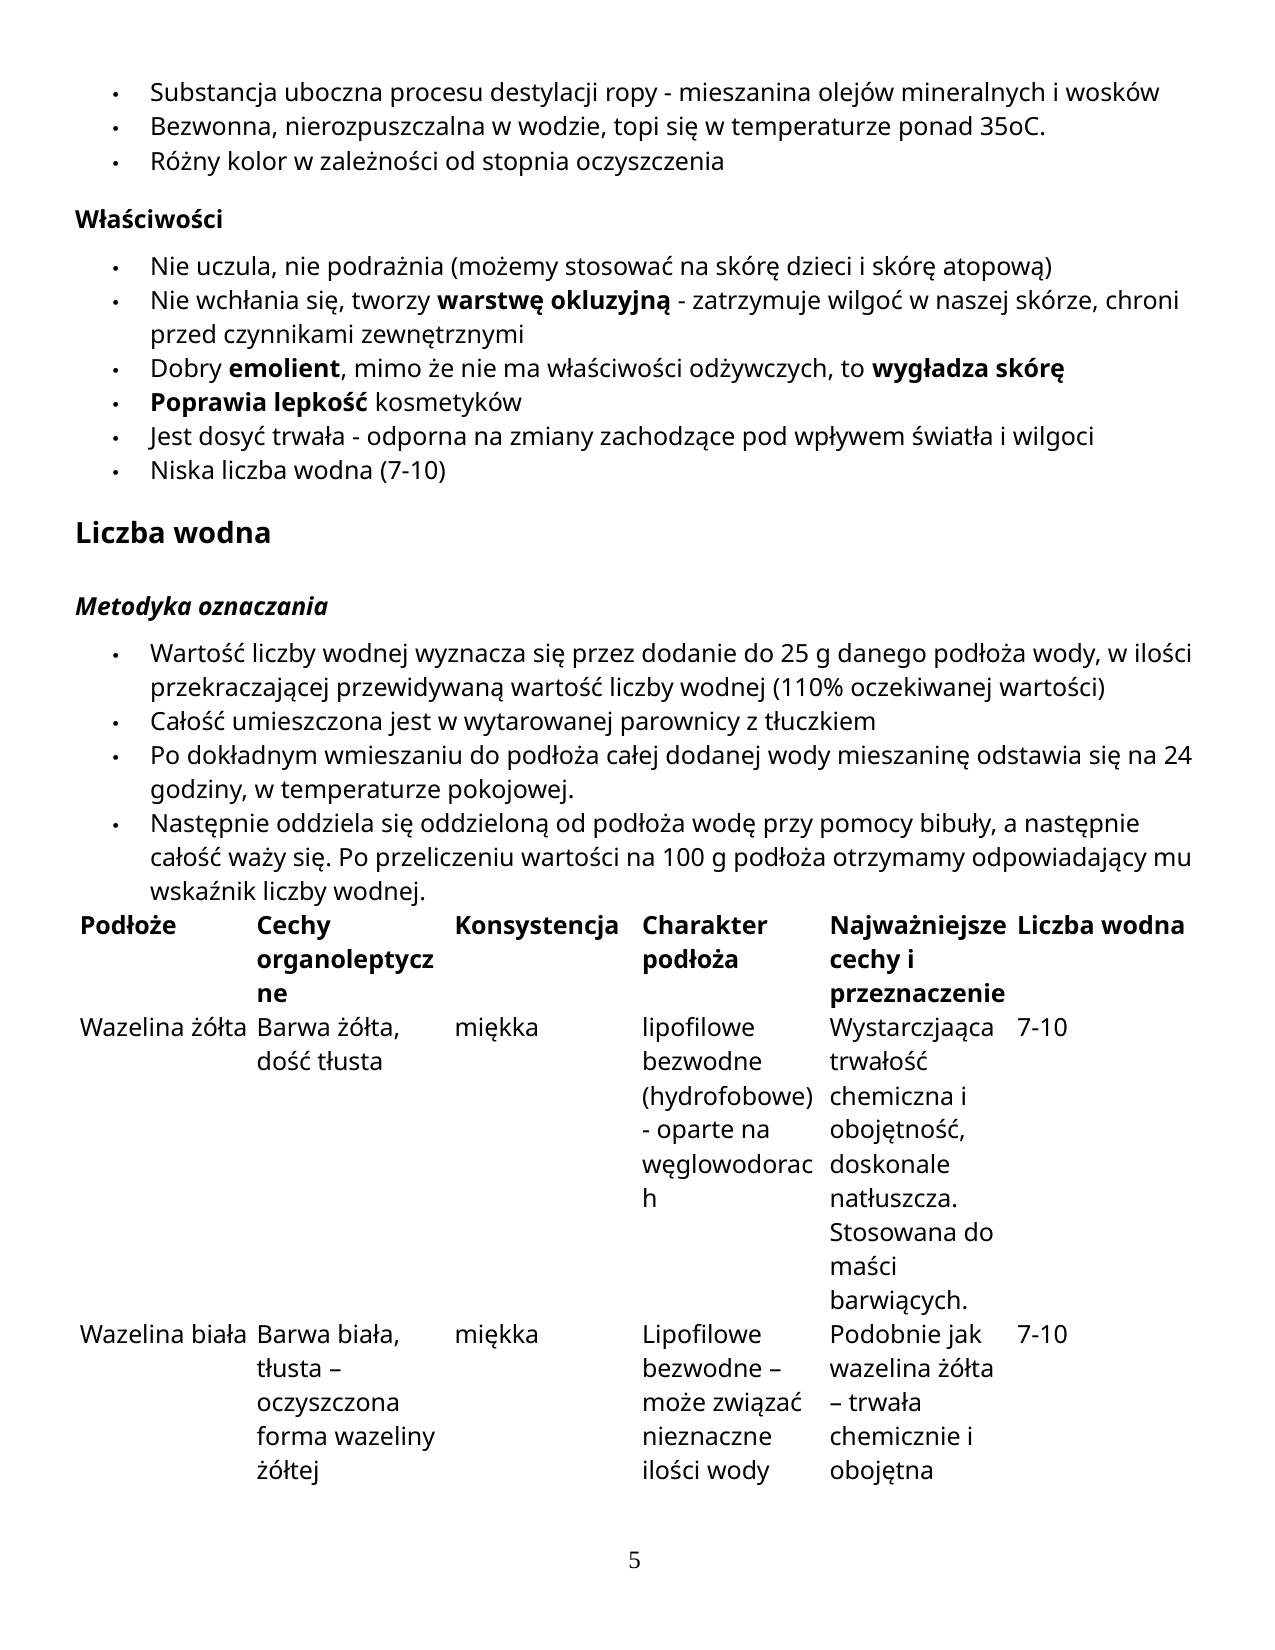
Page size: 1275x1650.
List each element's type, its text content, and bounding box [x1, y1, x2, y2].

table_header Najważniejsze cechy i przeznaczenie [825, 908, 1012, 1010]
subtitle Właściwości [75, 202, 1200, 236]
table_cell Lipofilowe bezwodne – może związać nieznaczne ilości wody [638, 1317, 825, 1487]
table_header Cechy organoleptyczne [252, 908, 450, 1010]
list Bezwonna, nierozpuszczalna w wodzie, topi się w temperaturze ponad 35oC. [112, 109, 1200, 143]
list Nie wchłania się, tworzy warstwę okluzyjną - zatrzymuje wilgoć w naszej skórze, chroni przed czynnikami zewnętrznymi [112, 282, 1200, 351]
table_header Konsystencja [450, 908, 637, 1010]
list Nie uczula, nie podrażnia (możemy stosować na skórę dzieci i skórę atopową) [112, 248, 1200, 282]
table_cell Barwa biała, tłusta – oczyszczona forma wazeliny żółtej [252, 1317, 450, 1487]
subtitle Liczba wodna [75, 512, 1200, 552]
table_cell miękka [450, 1010, 637, 1317]
subtitle Metodyka oznaczania [75, 589, 1200, 623]
list Całość umieszczona jest w wytarowanej parownicy z tłuczkiem [112, 703, 1200, 737]
table_header Charakter podłoża [638, 908, 825, 1010]
table_cell Barwa żółta, dość tłusta [252, 1010, 450, 1317]
list Różny kolor w zależności od stopnia oczyszczenia [112, 143, 1200, 177]
table_cell 7-10 [1013, 1317, 1200, 1487]
list Poprawia lepkość kosmetyków [112, 385, 1200, 419]
table_cell Wazelina biała [75, 1317, 252, 1487]
list Substancja uboczna procesu destylacji ropy - mieszanina olejów mineralnych i wosków [112, 75, 1200, 109]
list Następnie oddziela się oddzieloną od podłoża wodę przy pomocy bibuły, a następnie całość waży się. Po przeliczeniu wartości na 100 g podłoża otrzymamy odpowiadający mu wskaźnik liczby wodnej. [112, 806, 1200, 908]
list Wartość liczby wodnej wyznacza się przez dodanie do 25 g danego podłoża wody, w ilości przekraczającej przewidywaną wartość liczby wodnej (110% oczekiwanej wartości) [112, 635, 1200, 703]
table_cell Wystarczjaąca trwałość chemiczna i obojętność, doskonale natłuszcza. Stosowana do maści barwiących. [825, 1010, 1012, 1317]
table_cell Wazelina żółta [75, 1010, 252, 1317]
table_cell lipofilowe bezwodne (hydrofobowe) - oparte na węglowodorach [638, 1010, 825, 1317]
list Niska liczba wodna (7-10) [112, 453, 1200, 487]
list Dobry emolient, mimo że nie ma właściwości odżywczych, to wygładza skórę [112, 351, 1200, 385]
list Po dokładnym wmieszaniu do podłoża całej dodanej wody mieszaninę odstawia się na 24 godziny, w temperaturze pokojowej. [112, 737, 1200, 806]
table_header Liczba wodna [1013, 908, 1200, 1010]
list Jest dosyć trwała - odporna na zmiany zachodzące pod wpływem światła i wilgoci [112, 419, 1200, 453]
table_cell miękka [450, 1317, 637, 1487]
table_cell Podobnie jak wazelina żółta – trwała chemicznie i obojętna [825, 1317, 1012, 1487]
table_header Podłoże [75, 908, 252, 1010]
table_cell 7-10 [1013, 1010, 1200, 1317]
